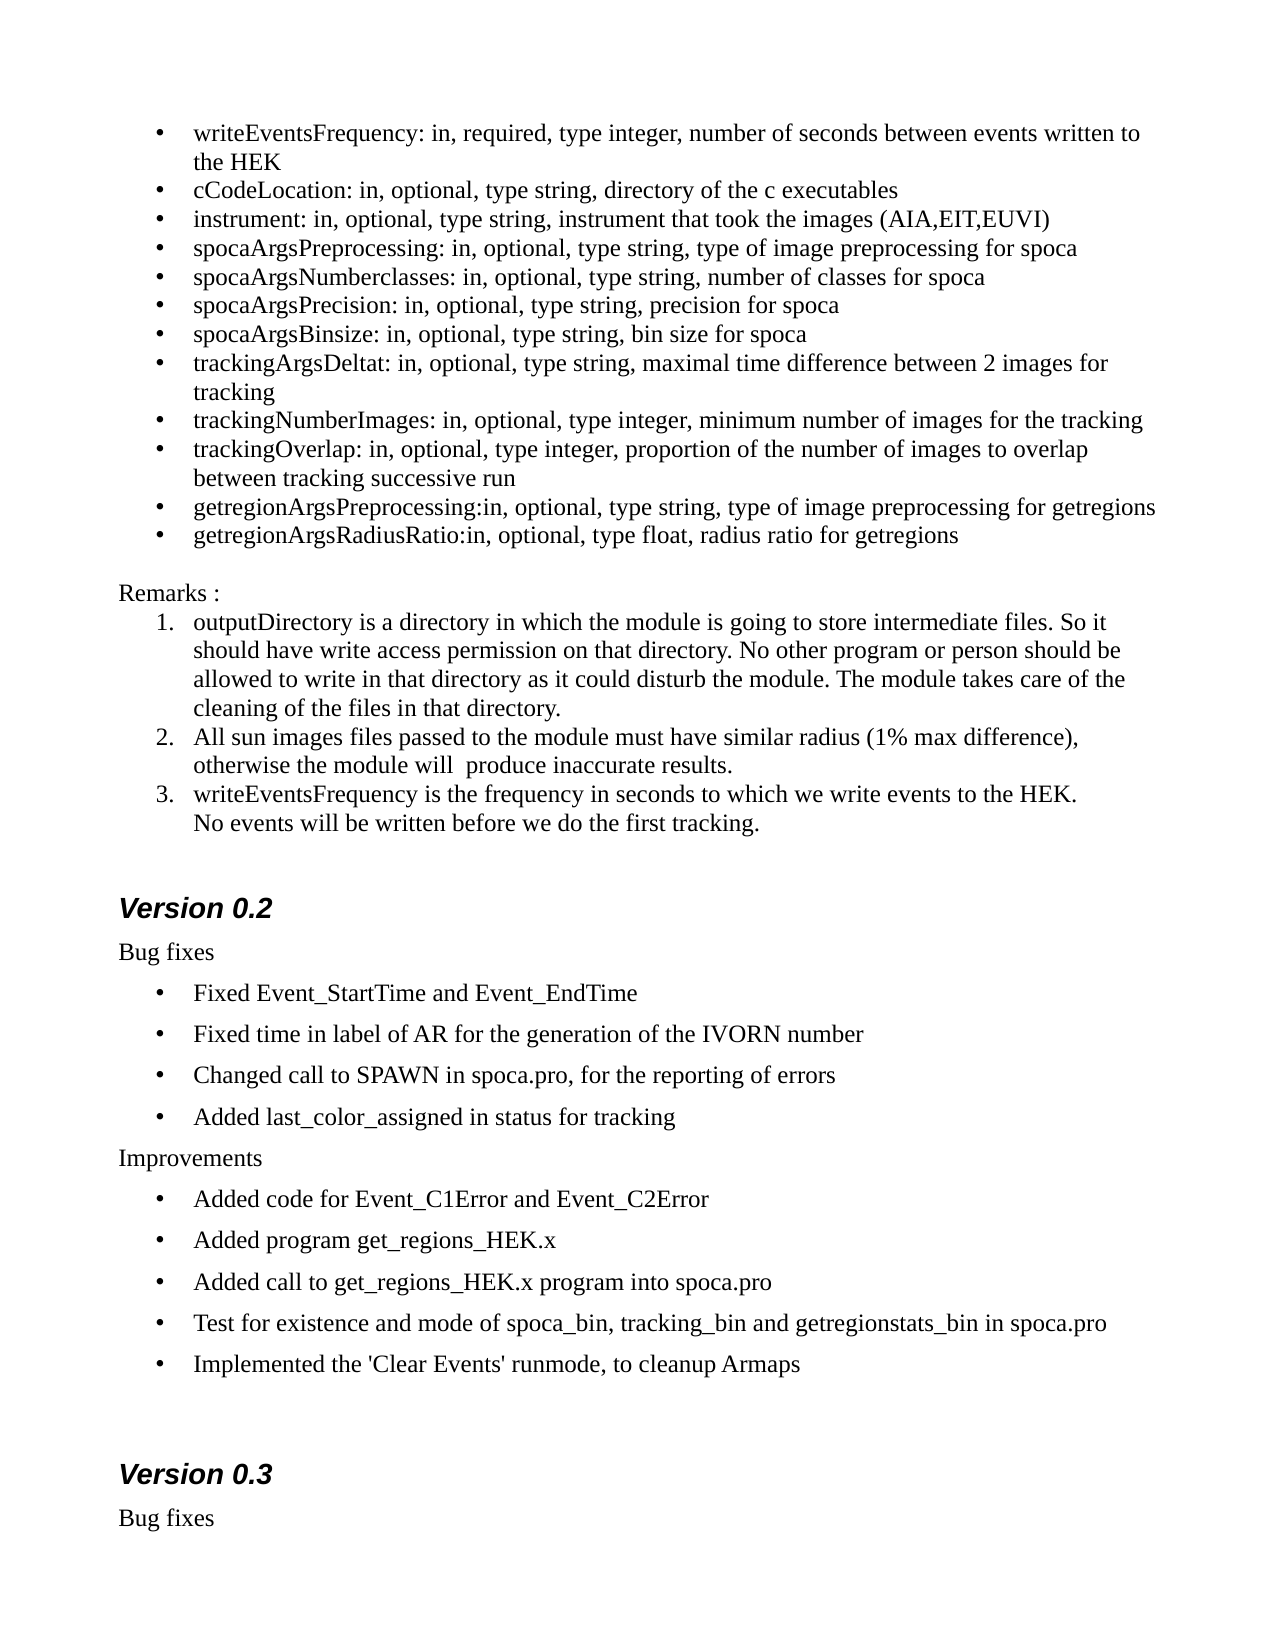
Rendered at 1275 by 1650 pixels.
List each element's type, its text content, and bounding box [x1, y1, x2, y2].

subtitle Version 0.2 [118, 891, 1157, 924]
list Added call to get_regions_HEK.x program into spoca.pro [156, 1267, 1157, 1295]
list Added last_color_assigned in status for tracking [156, 1102, 1157, 1130]
list outputDirectory is a directory in which the module is going to store intermediate files. So it should have write access permission on that directory. No other program or person should be allowed to write in that directory as it could disturb the module. The module takes care of the cleaning of the files in that directory. [156, 607, 1157, 722]
list Changed call to SPAWN in spoca.pro, for the reporting of errors [156, 1060, 1157, 1089]
list Test for existence and mode of spoca_bin, tracking_bin and getregionstats_bin in spoca.pro [156, 1308, 1157, 1337]
text Bug fixes [118, 1503, 1157, 1531]
list spocaArgsPreprocessing: in, optional, type string, type of image preprocessing for spoca [156, 233, 1157, 262]
text Improvements [118, 1143, 1157, 1172]
list writeEventsFrequency is the frequency in seconds to which we write events to the HEK. No events will be written before we do the first tracking. [156, 779, 1157, 837]
list All sun images files passed to the module must have similar radius (1% max difference), otherwise the module will produce inaccurate results. [156, 722, 1157, 779]
list spocaArgsBinsize: in, optional, type string, bin size for spoca [156, 319, 1157, 348]
list instrument: in, optional, type string, instrument that took the images (AIA,EIT,EUVI) [156, 204, 1157, 233]
list Fixed time in label of AR for the generation of the IVORN number [156, 1019, 1157, 1048]
list getregionArgsRadiusRatio:in, optional, type float, radius ratio for getregions [156, 521, 1157, 549]
list writeEventsFrequency: in, required, type integer, number of seconds between events written to the HEK [156, 118, 1157, 176]
list Implemented the 'Clear Events' runmode, to cleanup Armaps [156, 1349, 1157, 1378]
list Fixed Event_StartTime and Event_EndTime [156, 978, 1157, 1007]
list spocaArgsNumberclasses: in, optional, type string, number of classes for spoca [156, 262, 1157, 291]
text Bug fixes [118, 937, 1157, 965]
subtitle Version 0.3 [118, 1457, 1157, 1490]
list trackingNumberImages: in, optional, type integer, minimum number of images for the tracking [156, 406, 1157, 434]
text Remarks : [118, 578, 1157, 607]
list Added code for Event_C1Error and Event_C2Error [156, 1184, 1157, 1213]
list Added program get_regions_HEK.x [156, 1225, 1157, 1254]
list getregionArgsPreprocessing:in, optional, type string, type of image preprocessing for getregions [156, 492, 1157, 521]
list cCodeLocation: in, optional, type string, directory of the c executables [156, 176, 1157, 204]
list trackingArgsDeltat: in, optional, type string, maximal time difference between 2 images for tracking [156, 348, 1157, 406]
list spocaArgsPrecision: in, optional, type string, precision for spoca [156, 291, 1157, 319]
list trackingOverlap: in, optional, type integer, proportion of the number of images to overlap between tracking successive run [156, 434, 1157, 492]
